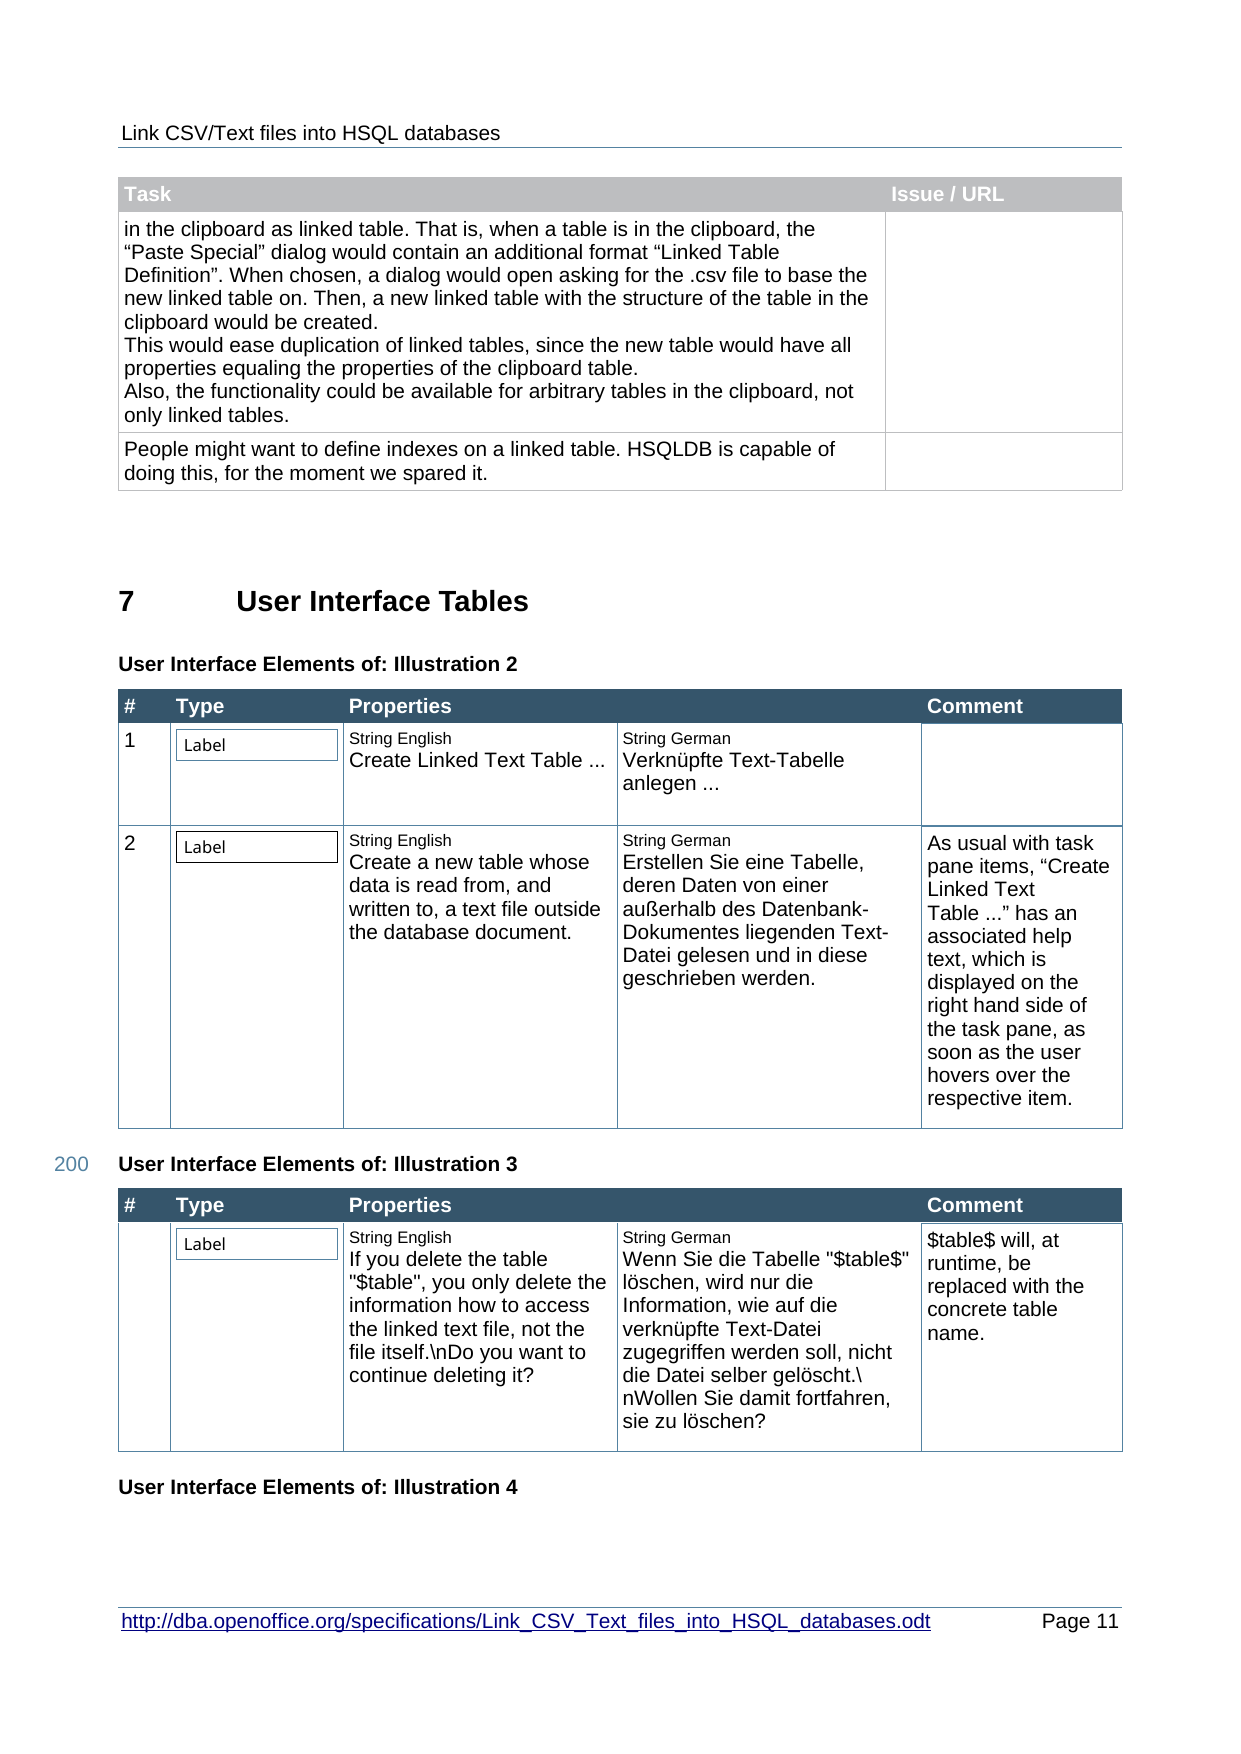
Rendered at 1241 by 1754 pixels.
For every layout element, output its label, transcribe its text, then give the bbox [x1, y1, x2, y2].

text User Interface Elements of: Illustration 2 [118, 653, 1122, 676]
table_cell 1 [119, 723, 170, 825]
table_cell [922, 724, 1122, 825]
table_header Comment [921, 689, 1122, 723]
table_header Comment [921, 1188, 1122, 1222]
table_header # [118, 1188, 170, 1222]
table_cell in the clipboard as linked table. That is, when a table is in the clipboard, the “Paste Special” dialog would contain an additional format “Linked Table Definition”. When chosen, a dialog would open asking for the .csv file to base the new linked table on. Then, a new linked table with the structure of the table in the clipboard would be created. This would ease duplication of linked tables, since the new table would have all properties equaling the properties of the clipboard table. Also, the functionality could be available for arbitrary tables in the clipboard, not only linked tables. [119, 212, 885, 432]
table_cell $table$ will, at runtime, be replaced with the concrete table name. [922, 1224, 1122, 1451]
table_cell String German Erstellen Sie eine Tabelle, deren Daten von einer außerhalb des Datenbank-Dokumentes liegenden Text-Datei gelesen und in diese geschrieben werden. [618, 826, 921, 1128]
table_cell People might want to define indexes on a linked table. HSQLDB is capable of doing this, for the moment we spared it. [119, 433, 885, 490]
table_cell String English Create Linked Text Table ... [344, 723, 617, 825]
table_cell As usual with task pane items, “Create Linked Text Table ...” has an associated help text, which is displayed on the right hand side of the task pane, as soon as the user hovers over the respective item. [922, 827, 1122, 1128]
table_cell String English If you delete the table "$table", you only delete the information how to access the linked text file, not the file itself.\nDo you want to continue deleting it? [344, 1223, 617, 1451]
table_header Properties [343, 689, 921, 723]
table_cell [886, 212, 1122, 432]
table_cell [886, 433, 1122, 490]
table_cell [171, 826, 343, 1128]
table_header # [118, 689, 170, 723]
subtitle User Interface Tables [118, 585, 1122, 618]
table_header Type [170, 1188, 343, 1222]
table_header Properties [343, 1188, 921, 1222]
text User Interface Elements of: Illustration 3 [118, 1152, 1122, 1175]
table_cell String German Wenn Sie die Tabelle "$table$" löschen, wird nur die Information, wie auf die verknüpfte Text-Datei zugegriffen werden soll, nicht die Datei selber gelöscht.\nWollen Sie damit fortfahren, sie zu löschen? [618, 1223, 921, 1451]
table_cell String German Verknüpfte Text-Tabelle anlegen ... [618, 723, 921, 825]
table_cell [171, 1223, 343, 1451]
table_header Task [118, 177, 885, 211]
table_header Issue / URL [885, 177, 1122, 211]
table_header Type [170, 689, 343, 723]
table_cell <#> [119, 1223, 170, 1451]
text User Interface Elements of: Illustration 4 [118, 1475, 1122, 1498]
table_cell [171, 723, 343, 825]
table_cell String English Create a new table whose data is read from, and written to, a text file outside the database document. [344, 826, 617, 1128]
table_cell 2 [119, 826, 170, 1128]
